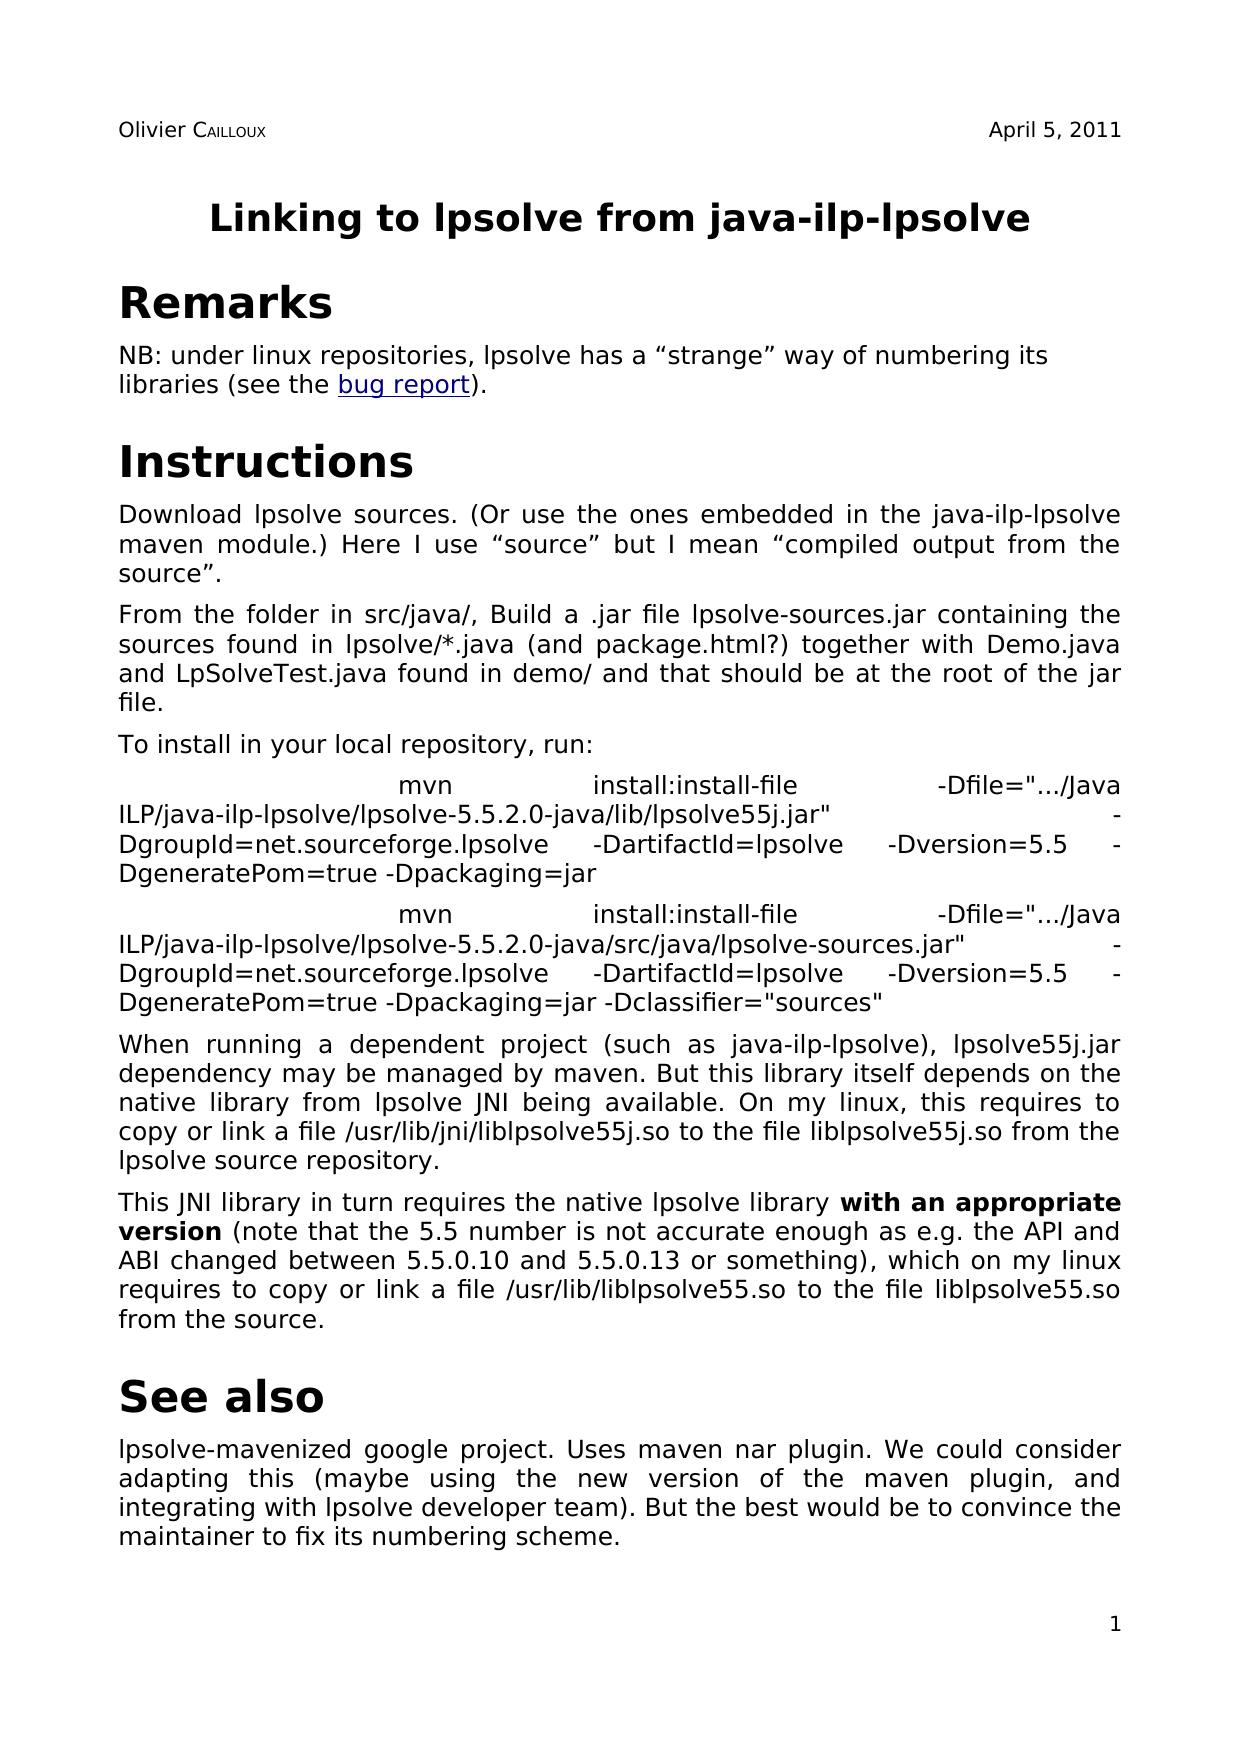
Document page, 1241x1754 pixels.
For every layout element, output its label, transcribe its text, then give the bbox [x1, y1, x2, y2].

text mvn install:install-file -Dfile=".../Java ILP/java-ilp-lpsolve/lpsolve-5.5.2.0-java/lib/lpsolve55j.jar" -DgroupId=net.sourceforge.lpsolve -DartifactId=lpsolve -Dversion=5.5 -DgeneratePom=true -Dpackaging=jar [118, 772, 1122, 888]
text To install in your local repository, run: [118, 730, 1122, 759]
text When running a dependent project (such as java-ilp-lpsolve), lpsolve55j.jar dependency may be managed by maven. But this library itself depends on the native library from lpsolve JNI being available. On my linux, this requires to copy or link a file /usr/lib/jni/liblpsolve55j.so to the file liblpsolve55j.so from the lpsolve source repository. [118, 1030, 1122, 1176]
text NB: under linux repositories, lpsolve has a “strange” way of numbering its libraries (see the bug report). [118, 341, 1122, 400]
text Linking to lpsolve from java-ilp-lpsolve [118, 197, 1122, 241]
text Download lpsolve sources. (Or use the ones embedded in the java-ilp-lpsolve maven module.) Here I use “source” but I mean “compiled output from the source”. [118, 501, 1122, 588]
text From the folder in src/java/, Build a .jar file lpsolve-sources.jar containing the sources found in lpsolve/*.java (and package.html?) together with Demo.java and LpSolveTest.java found in demo/ and that should be at the root of the jar file. [118, 601, 1122, 717]
subtitle Instructions [118, 437, 1122, 488]
text mvn install:install-file -Dfile=".../Java ILP/java-ilp-lpsolve/lpsolve-5.5.2.0-java/src/java/lpsolve-sources.jar" -DgroupId=net.sourceforge.lpsolve -DartifactId=lpsolve -Dversion=5.5 -DgeneratePom=true -Dpackaging=jar -Dclassifier="sources" [118, 901, 1122, 1017]
subtitle Remarks [118, 278, 1122, 329]
text lpsolve-mavenized google project. Uses maven nar plugin. We could consider adapting this (maybe using the new version of the maven plugin, and integrating with lpsolve developer team). But the best would be to convince the maintainer to fix its numbering scheme. [118, 1435, 1122, 1552]
subtitle See also [118, 1372, 1122, 1422]
text This JNI library in turn requires the native lpsolve library with an appropriate version (note that the 5.5 number is not accurate enough as e.g. the API and ABI changed between 5.5.0.10 and 5.5.0.13 or something), which on my linux requires to copy or link a file /usr/lib/liblpsolve55.so to the file liblpsolve55.so from the source. [118, 1188, 1122, 1334]
